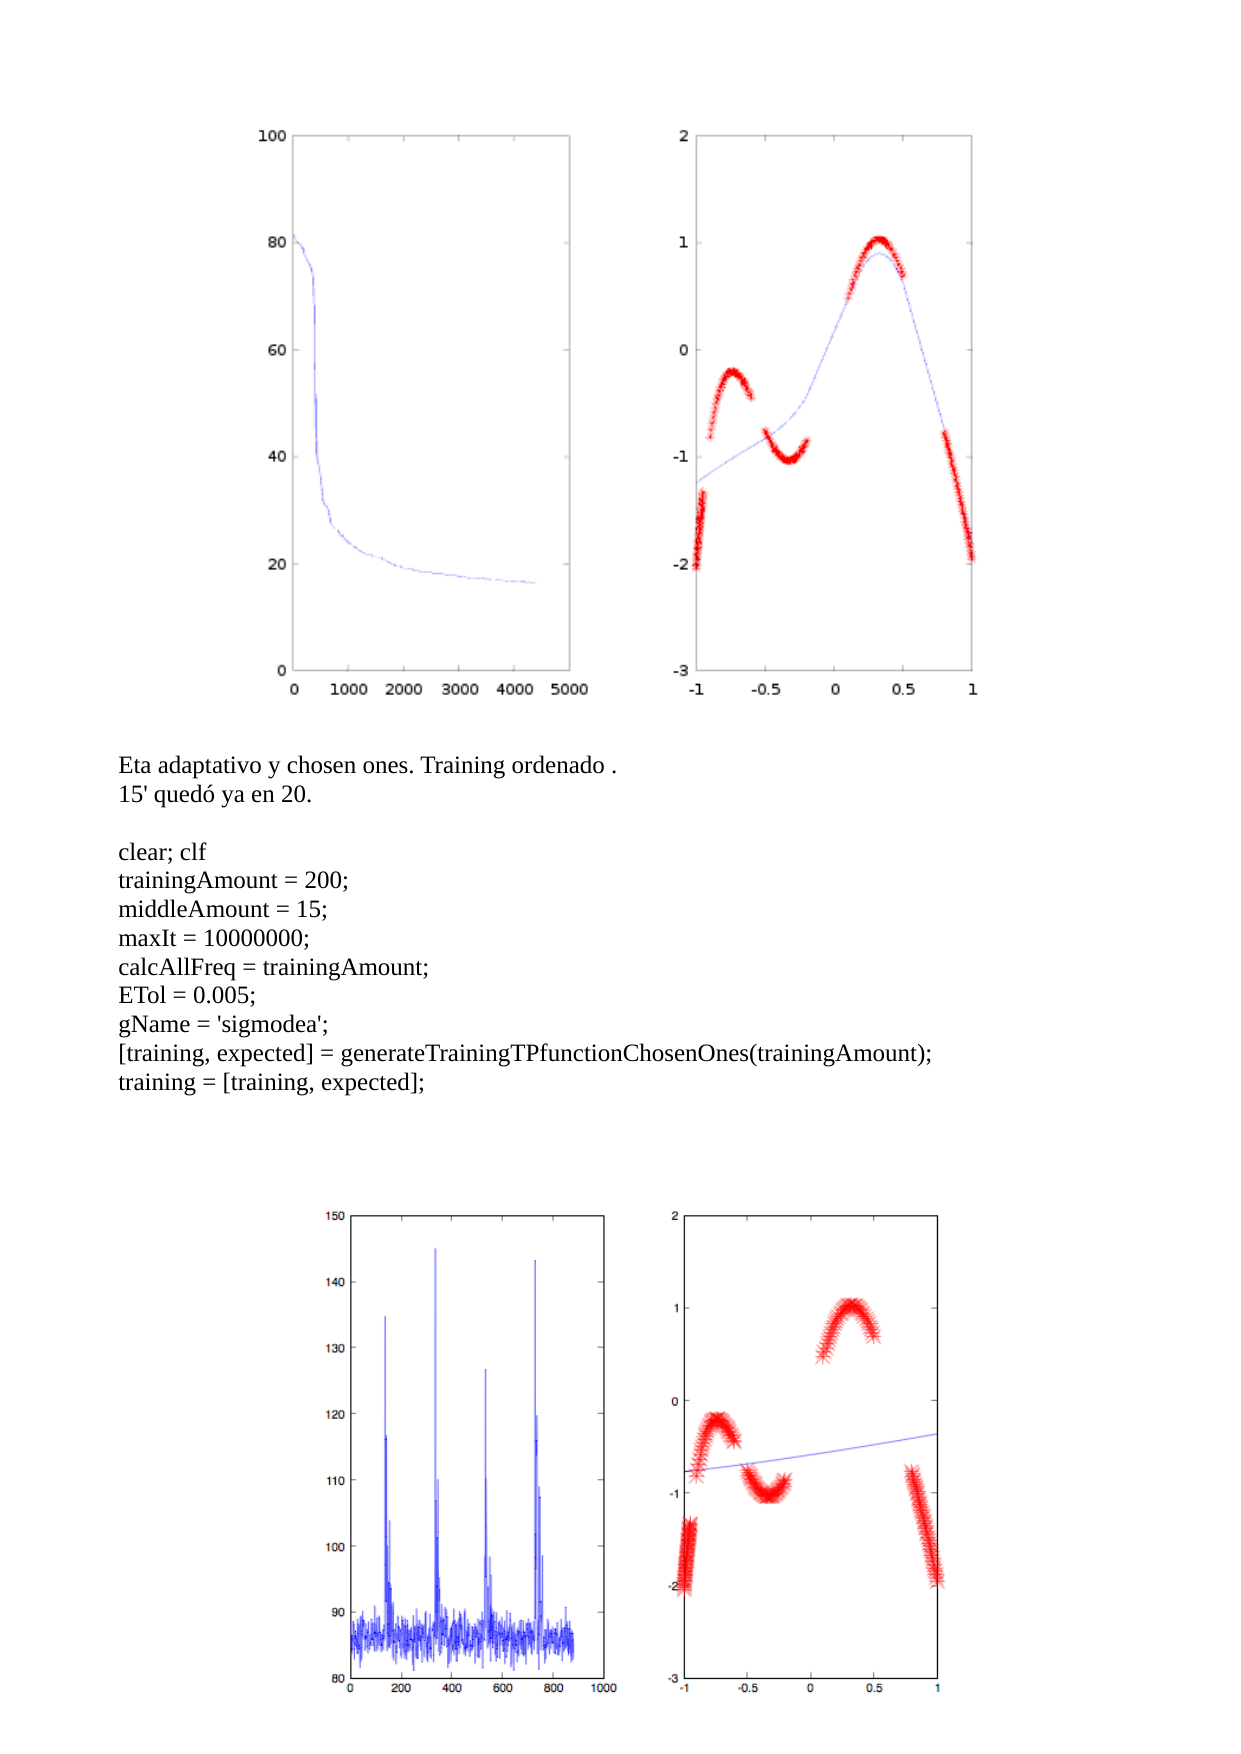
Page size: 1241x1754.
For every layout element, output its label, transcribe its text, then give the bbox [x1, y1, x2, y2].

text training = [training, expected]; [118, 1067, 1122, 1096]
text calcAllFreq = trainingAmount; [118, 952, 1122, 981]
picture [236, 118, 1004, 720]
text ETol = 0.005; [118, 981, 1122, 1009]
picture [264, 1181, 976, 1717]
text gName = 'sigmodea'; [118, 1009, 1122, 1038]
text maxIt = 10000000; [118, 923, 1122, 952]
text trainingAmount = 200; [118, 866, 1122, 894]
text [training, expected] = generateTrainingTPfunctionChosenOnes(trainingAmount); [118, 1038, 1122, 1067]
text middleAmount = 15; [118, 894, 1122, 923]
text 15' quedó ya en 20. [118, 779, 1122, 808]
text Eta adaptativo y chosen ones. Training ordenado . [118, 751, 1122, 779]
text clear; clf [118, 837, 1122, 866]
